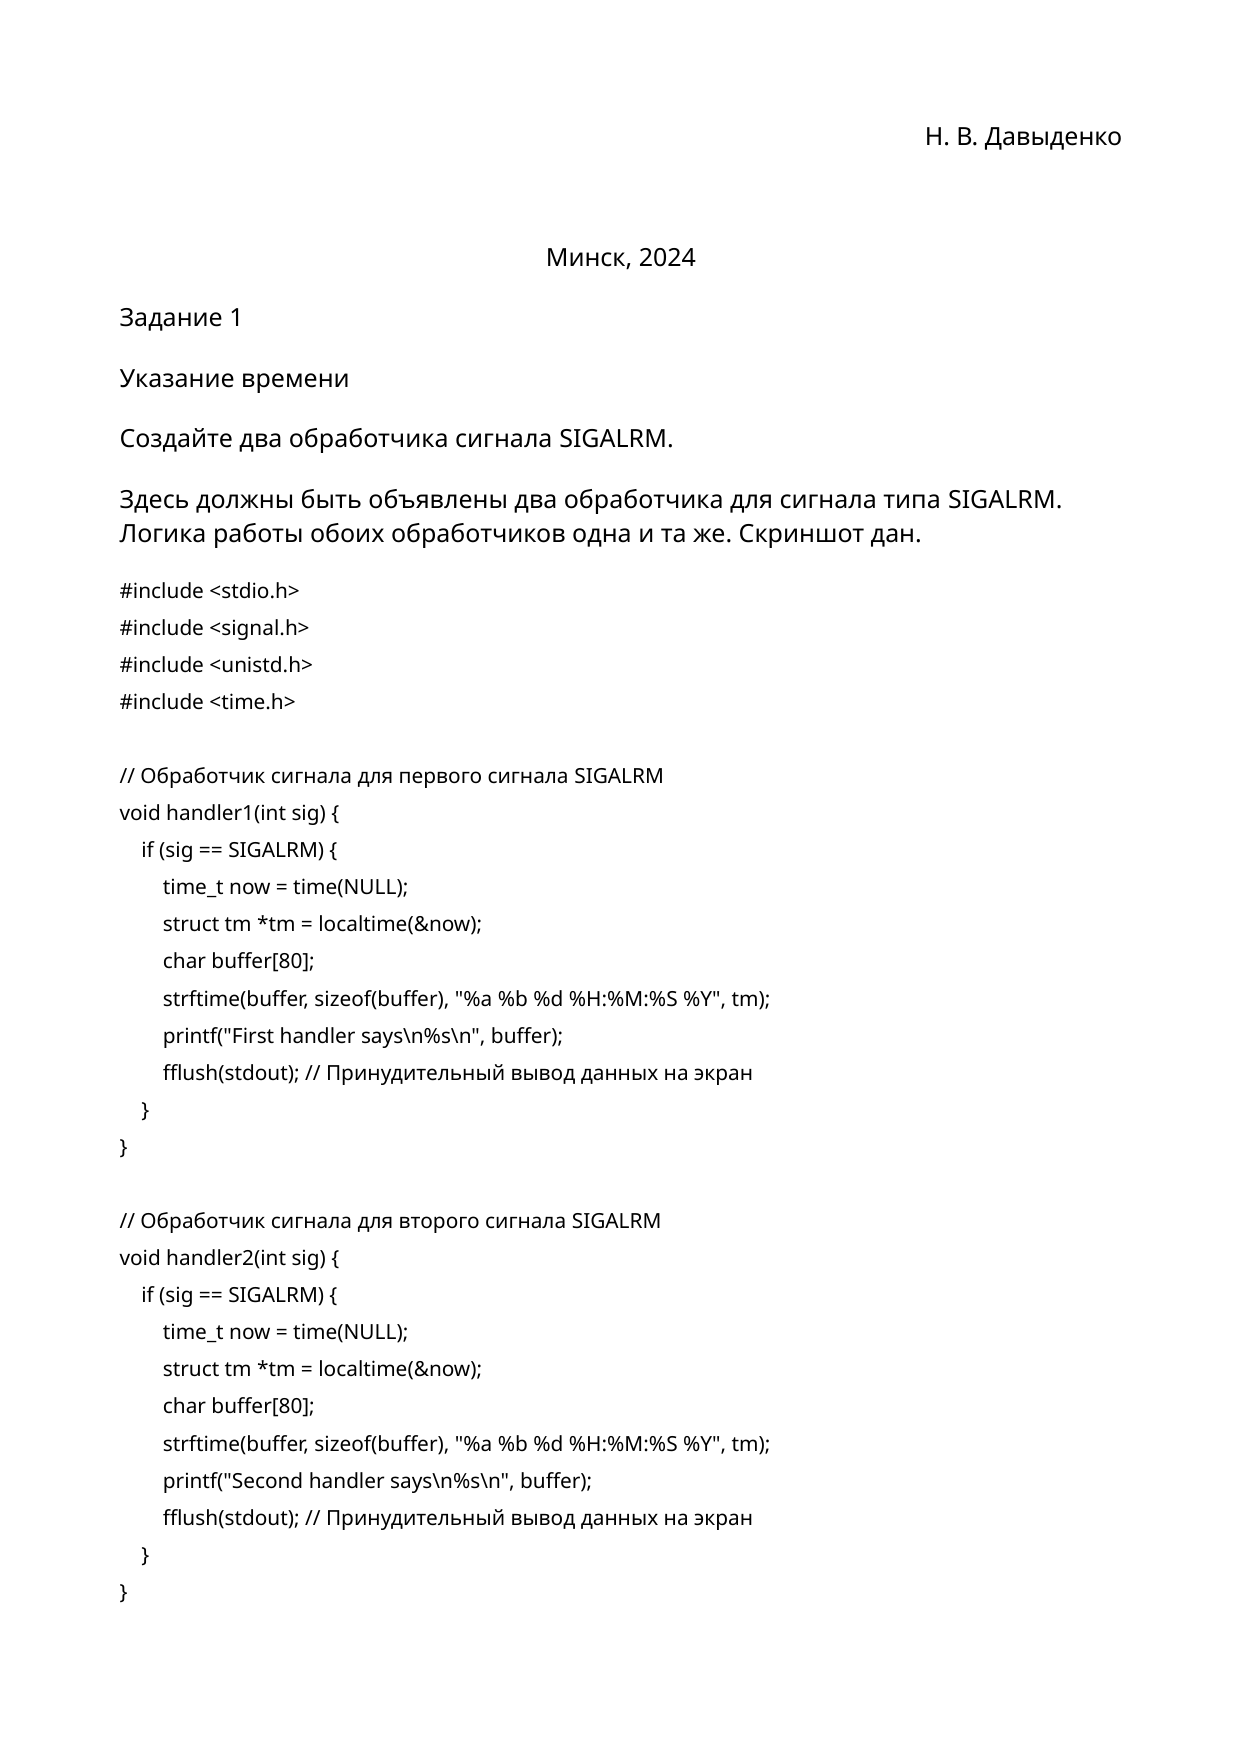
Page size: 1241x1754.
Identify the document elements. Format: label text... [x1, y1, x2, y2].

text // Обработчик сигнала для второго сигнала SIGALRM [119, 1206, 1122, 1235]
text // Обработчик сигнала для первого сигнала SIGALRM [119, 761, 1122, 790]
text Здесь должны быть объявлены два обработчика для сигнала типа SIGALRM. Логика работы обоих обработчиков одна и та же. Скриншот дан. [119, 481, 1122, 549]
text struct tm *tm = localtime(&now); [119, 909, 1122, 938]
text #include <signal.h> [119, 613, 1122, 641]
text } [119, 1540, 1122, 1568]
text #include <time.h> [119, 687, 1122, 716]
text } [119, 1132, 1122, 1161]
text fflush(stdout); // Принудительный вывод данных на экран [119, 1058, 1122, 1086]
text void handler1(int sig) { [119, 798, 1122, 827]
text if (sig == SIGALRM) { [119, 1280, 1122, 1309]
text strftime(buffer, sizeof(buffer), "%a %b %d %H:%M:%S %Y", tm); [119, 1429, 1122, 1457]
text time_t now = time(NULL); [119, 872, 1122, 901]
text char buffer[80]; [119, 947, 1122, 975]
text char buffer[80]; [119, 1392, 1122, 1420]
text #include <unistd.h> [119, 650, 1122, 678]
text Задание 1 [119, 300, 1122, 334]
text struct tm *tm = localtime(&now); [119, 1354, 1122, 1383]
text fflush(stdout); // Принудительный вывод данных на экран [119, 1503, 1122, 1531]
text } [119, 1577, 1122, 1606]
text Н. В. Давыденко [118, 118, 1122, 152]
text #include <stdio.h> [119, 576, 1122, 604]
text Указание времени [119, 360, 1122, 394]
text printf("Second handler says\n%s\n", buffer); [119, 1466, 1122, 1494]
text } [119, 1095, 1122, 1123]
text time_t now = time(NULL); [119, 1317, 1122, 1346]
text Создайте два обработчика сигнала SIGALRM. [119, 421, 1122, 455]
text void handler2(int sig) { [119, 1243, 1122, 1272]
text strftime(buffer, sizeof(buffer), "%a %b %d %H:%M:%S %Y", tm); [119, 984, 1122, 1012]
text Минск, 2024 [119, 239, 1122, 273]
text if (sig == SIGALRM) { [119, 835, 1122, 864]
text printf("First handler says\n%s\n", buffer); [119, 1021, 1122, 1049]
